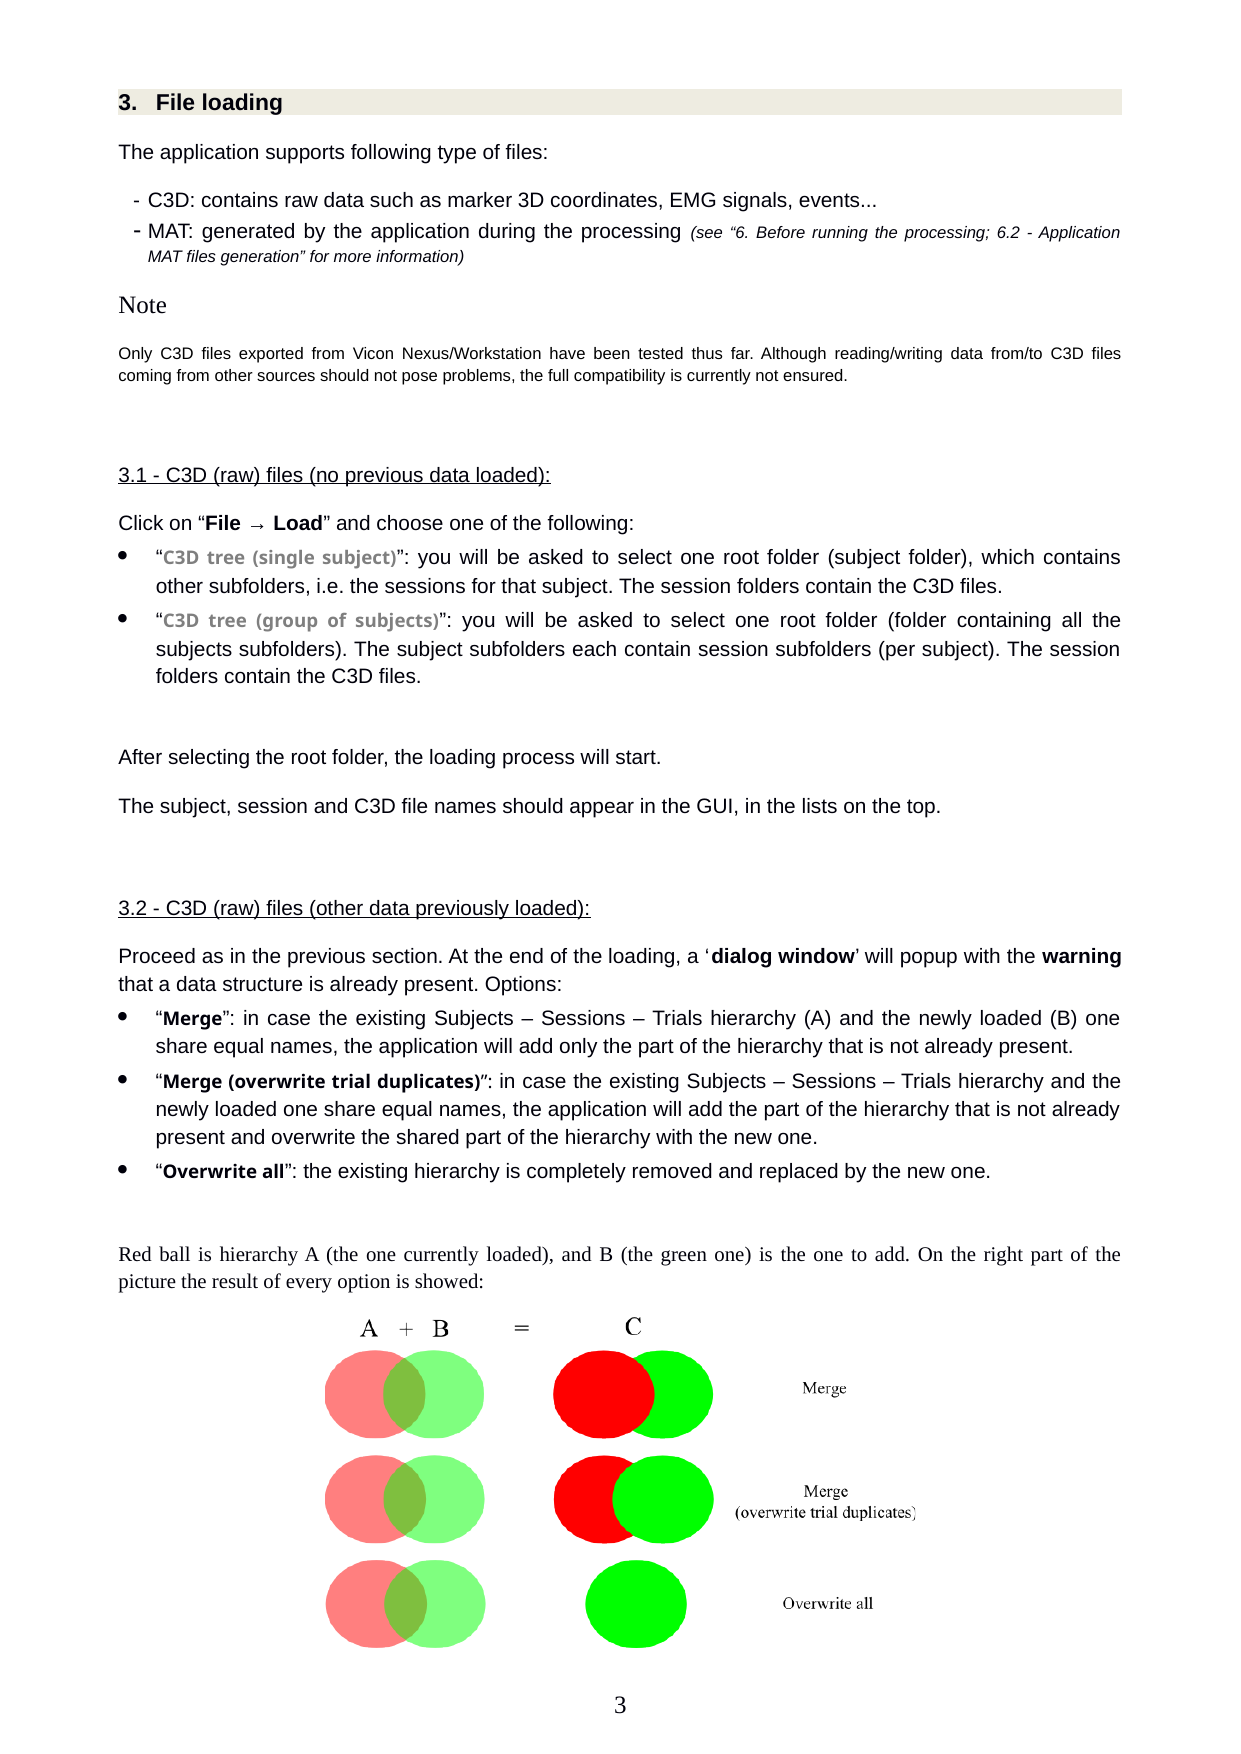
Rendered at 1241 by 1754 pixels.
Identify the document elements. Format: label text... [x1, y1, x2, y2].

list MAT: generated by the application during the processing (see “6. Before running the processing; 6.2 - Application MAT files generation” for more information) [133, 216, 1122, 266]
picture [325, 1317, 916, 1648]
list “Merge (overwrite trial duplicates)”: in case the existing Subjects – Sessions – Trials hierarchy and the newly loaded one share equal names, the application will add the part of the hierarchy that is not already present and overwrite the shared part of the hierarchy with the new one. [118, 1068, 1122, 1149]
text Only C3D files exported from Vicon Nexus/Workstation have been tested thus far. Although reading/writing data from/to C3D files coming from other sources should not pose problems, the full compatibility is currently not ensured. [118, 344, 1122, 385]
list “C3D tree (single subject)”: you will be asked to select one root folder (subject folder), which contains other subfolders, i.e. the sessions for that subject. The session folders contain the C3D files. [118, 544, 1122, 597]
list C3D: contains raw data such as marker 3D coordinates, EMG signals, events... [133, 188, 1122, 212]
text The subject, session and C3D file names should appear in the GUI, in the lists on the top. [118, 793, 1122, 817]
text The application supports following type of files: [118, 140, 1122, 164]
list File loading [118, 89, 1122, 115]
list “Overwrite all”: the existing hierarchy is completely removed and replaced by the new one. [118, 1158, 1122, 1184]
text Proceed as in the previous section. At the end of the loading, a ‘dialog window’ will popup with the warning that a data structure is already present. Options: [118, 944, 1122, 996]
text Click on “File → Load” and choose one of the following: [118, 511, 1122, 535]
text Note [118, 290, 1122, 319]
list “C3D tree (group of subjects)”: you will be asked to select one root folder (folder containing all the subjects subfolders). The subject subfolders each contain session subfolders (per subject). The session folders contain the C3D files. [118, 607, 1122, 688]
text 3.1 - C3D (raw) files (no previous data loaded): [118, 462, 1122, 486]
text After selecting the root folder, the loading process will start. [118, 745, 1122, 769]
list “Merge”: in case the existing Subjects – Sessions – Trials hierarchy (A) and the newly loaded (B) one share equal names, the application will add only the part of the hierarchy that is not already present. [118, 1005, 1122, 1058]
text Red ball is hierarchy A (the one currently loaded), and B (the green one) is the one to add. On the right part of the picture the result of every option is showed: [118, 1242, 1122, 1293]
text 3.2 - C3D (raw) files (other data previously loaded): [118, 896, 1122, 920]
